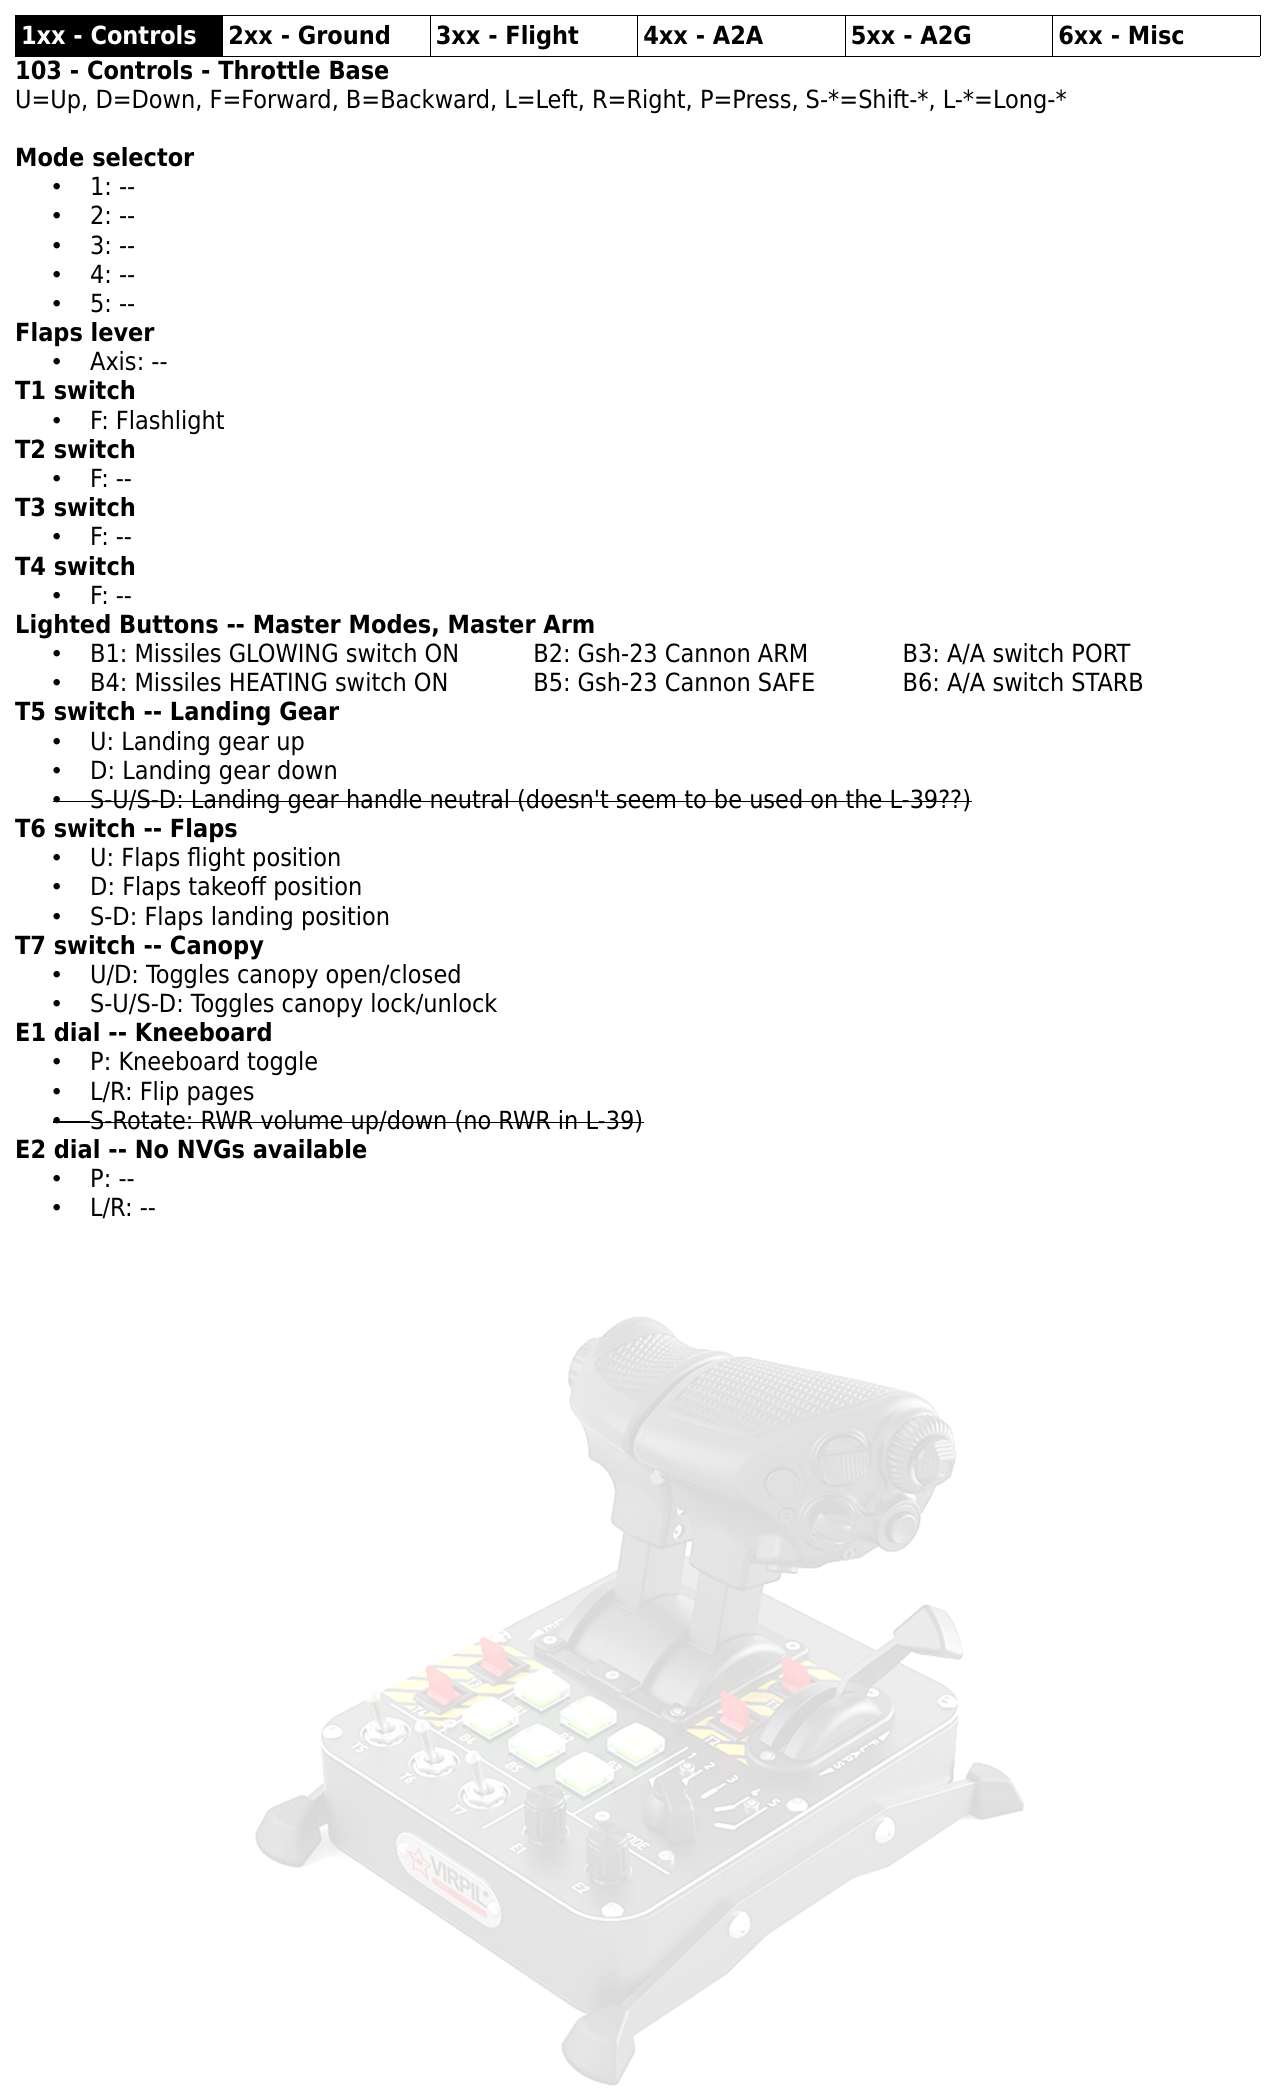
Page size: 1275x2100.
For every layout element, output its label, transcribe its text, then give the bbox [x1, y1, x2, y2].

text T1 switch [15, 377, 1260, 406]
list F: -- [52, 464, 1260, 493]
list S-U/S-D: Toggles canopy lock/unlock [52, 989, 1260, 1018]
text U=Up, D=Down, F=Forward, B=Backward, L=Left, R=Right, P=Press, S-*=Shift-*, L-*=Long-* [15, 85, 1260, 114]
table_header 5xx - A2G [846, 16, 1052, 56]
list D: Flaps takeoff position [52, 872, 1260, 902]
list B1: Missiles GLOWING switch ON B2: Gsh-23 Cannon ARM B3: A/A switch PORT [52, 639, 1260, 668]
text Flaps lever [15, 318, 1260, 347]
list 1: -- [52, 172, 1260, 202]
table_header 6xx - Misc [1053, 16, 1260, 56]
list U: Landing gear up [52, 727, 1260, 756]
table_header 4xx - A2A [638, 16, 845, 56]
table_header 3xx - Flight [431, 16, 637, 56]
text T4 switch [15, 552, 1260, 581]
list F: -- [52, 581, 1260, 610]
list 2: -- [52, 202, 1260, 231]
list B4: Missiles HEATING switch ON B5: Gsh-23 Cannon SAFE B6: A/A switch STARB [52, 668, 1260, 697]
list U: Flaps flight position [52, 843, 1260, 872]
text Lighted Buttons -- Master Modes, Master Arm [15, 610, 1260, 639]
text Mode selector [15, 143, 1260, 172]
list S-D: Flaps landing position [52, 902, 1260, 931]
list Axis: -- [52, 347, 1260, 377]
list L/R: -- [52, 1193, 1260, 1222]
text T2 switch [15, 435, 1260, 464]
list F: -- [52, 522, 1260, 552]
list D: Landing gear down [52, 756, 1260, 785]
table_header 1xx - Controls [16, 16, 222, 56]
text T7 switch -- Canopy [15, 931, 1260, 960]
list S-Rotate: RWR volume up/down (no RWR in L-39) [52, 1106, 1260, 1135]
text T6 switch -- Flaps [15, 814, 1260, 843]
list 5: -- [52, 289, 1260, 318]
list F: Flashlight [52, 406, 1260, 435]
table_header 2xx - Ground [223, 16, 430, 56]
list L/R: Flip pages [52, 1077, 1260, 1106]
text T3 switch [15, 493, 1260, 522]
text T5 switch -- Landing Gear [15, 697, 1260, 727]
text 103 - Controls - Throttle Base [15, 57, 1260, 85]
text E1 dial -- Kneeboard [15, 1018, 1260, 1047]
list 4: -- [52, 260, 1260, 289]
list P: Kneeboard toggle [52, 1047, 1260, 1077]
list S-U/S-D: Landing gear handle neutral (doesn't seem to be used on the L-39??) [52, 785, 1260, 814]
list U/D: Toggles canopy open/closed [52, 960, 1260, 989]
list P: -- [52, 1164, 1260, 1193]
text E2 dial -- No NVGs available [15, 1135, 1260, 1164]
list 3: -- [52, 231, 1260, 260]
